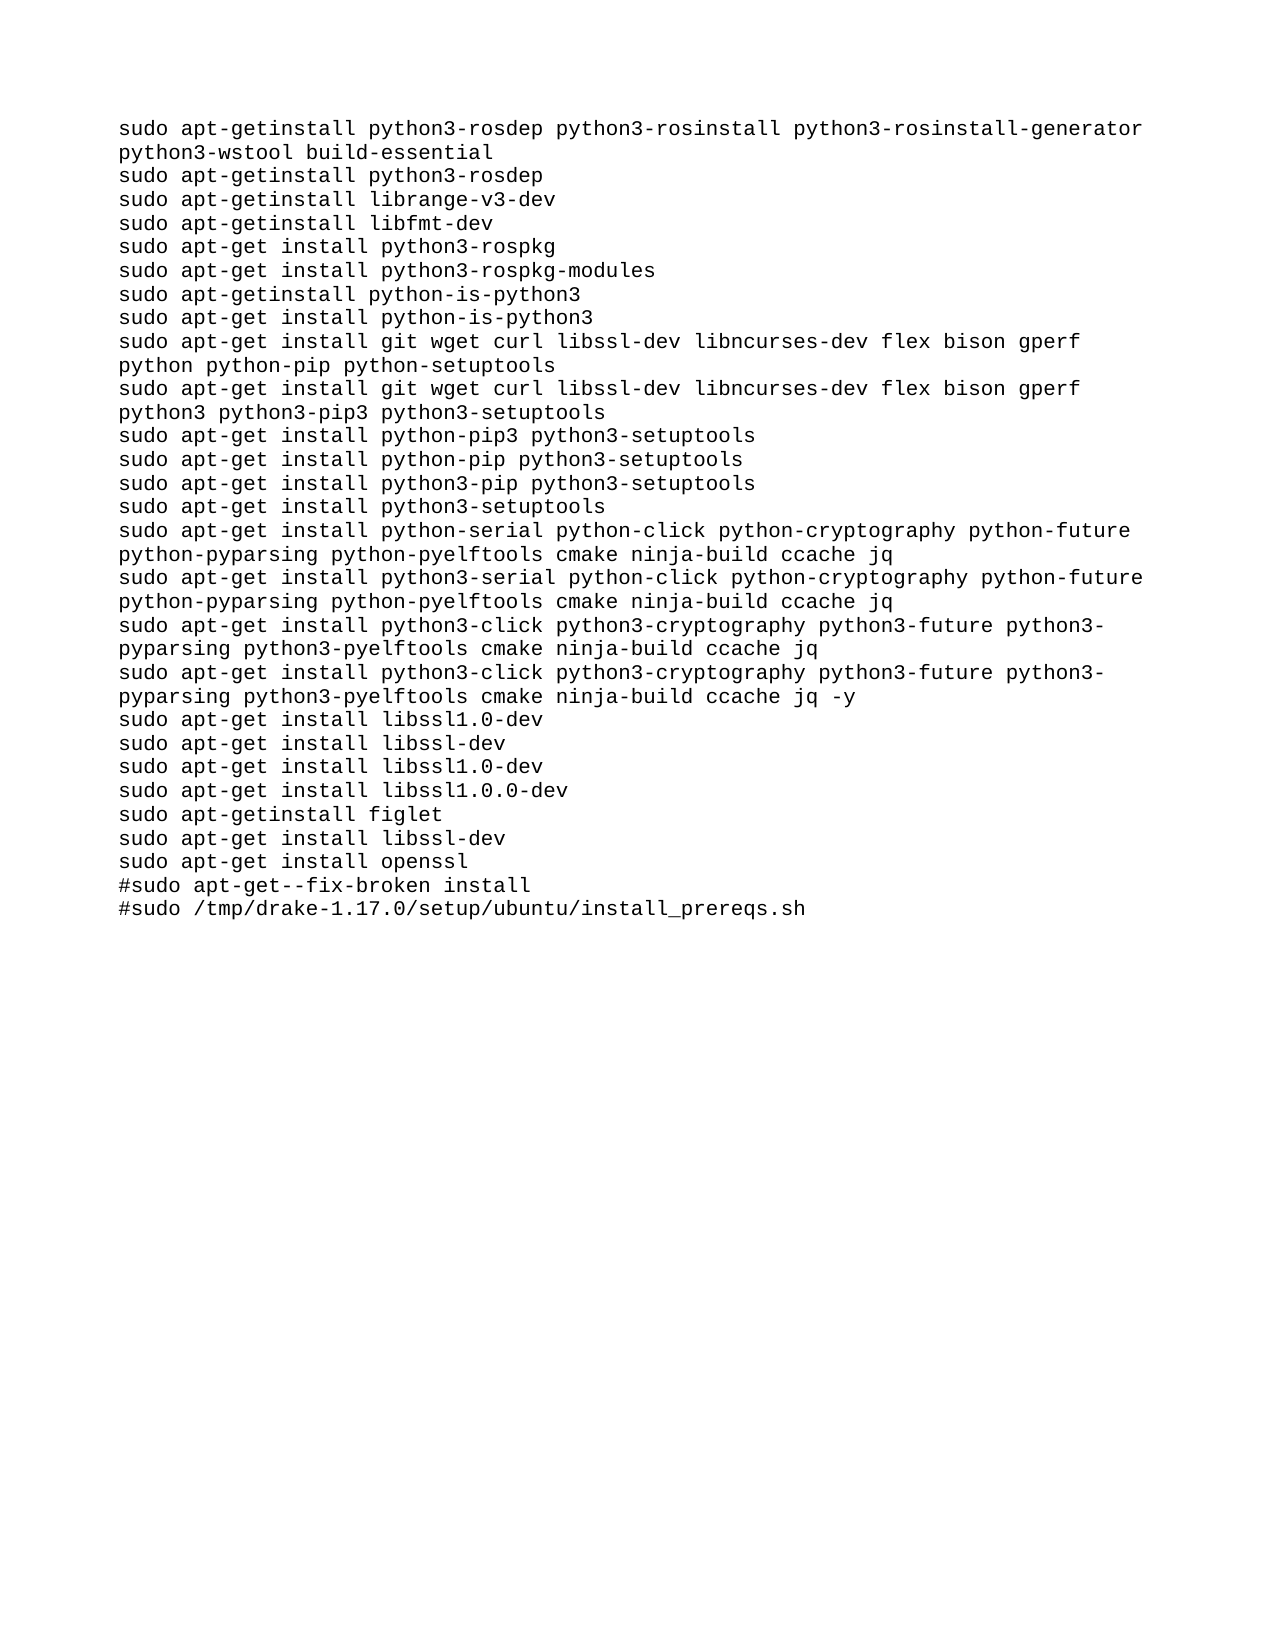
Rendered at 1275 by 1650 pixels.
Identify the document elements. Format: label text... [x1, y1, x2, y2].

text sudo apt-get install python3-click python3-cryptography python3-future python3-pyparsing python3-pyelftools cmake ninja-build ccache jq -y [118, 662, 1157, 709]
text sudo apt-get install libssl-dev [118, 733, 1157, 757]
text sudo apt-get install python-serial python-click python-cryptography python-future python-pyparsing python-pyelftools cmake ninja-build ccache jq [118, 520, 1157, 567]
text sudo apt-getinstall python3-rosdep [118, 165, 1157, 189]
text sudo apt-get install python3-pip python3-setuptools [118, 473, 1157, 496]
text sudo apt-get install python-is-python3 [118, 307, 1157, 331]
text sudo apt-get install openssl [118, 851, 1157, 875]
text sudo apt-get install libssl-dev [118, 827, 1157, 851]
text sudo apt-getinstall figlet [118, 804, 1157, 827]
text sudo apt-get install libssl1.0-dev [118, 709, 1157, 733]
text sudo apt-getinstall python-is-python3 [118, 284, 1157, 307]
text sudo apt-get install python3-rospkg-modules [118, 260, 1157, 284]
text sudo apt-get install libssl1.0.0-dev [118, 780, 1157, 804]
text sudo apt-get install python3-serial python-click python-cryptography python-future python-pyparsing python-pyelftools cmake ninja-build ccache jq [118, 567, 1157, 615]
text #sudo apt-get--fix-broken install [118, 875, 1157, 898]
text sudo apt-get install python3-setuptools [118, 496, 1157, 520]
text sudo apt-get install git wget curl libssl-dev libncurses-dev flex bison gperf python python-pip python-setuptools [118, 331, 1157, 378]
text sudo apt-get install git wget curl libssl-dev libncurses-dev flex bison gperf python3 python3-pip3 python3-setuptools [118, 378, 1157, 426]
text sudo apt-get install python-pip3 python3-setuptools [118, 426, 1157, 449]
text #sudo /tmp/drake-1.17.0/setup/ubuntu/install_prereqs.sh [118, 898, 1157, 922]
text sudo apt-getinstall librange-v3-dev [118, 189, 1157, 213]
text sudo apt-getinstall libfmt-dev [118, 213, 1157, 236]
text sudo apt-get install python3-rospkg [118, 236, 1157, 260]
text sudo apt-get install libssl1.0-dev [118, 757, 1157, 780]
text sudo apt-getinstall python3-rosdep python3-rosinstall python3-rosinstall-generator python3-wstool build-essential [118, 118, 1157, 165]
text sudo apt-get install python-pip python3-setuptools [118, 449, 1157, 473]
text sudo apt-get install python3-click python3-cryptography python3-future python3-pyparsing python3-pyelftools cmake ninja-build ccache jq [118, 615, 1157, 662]
